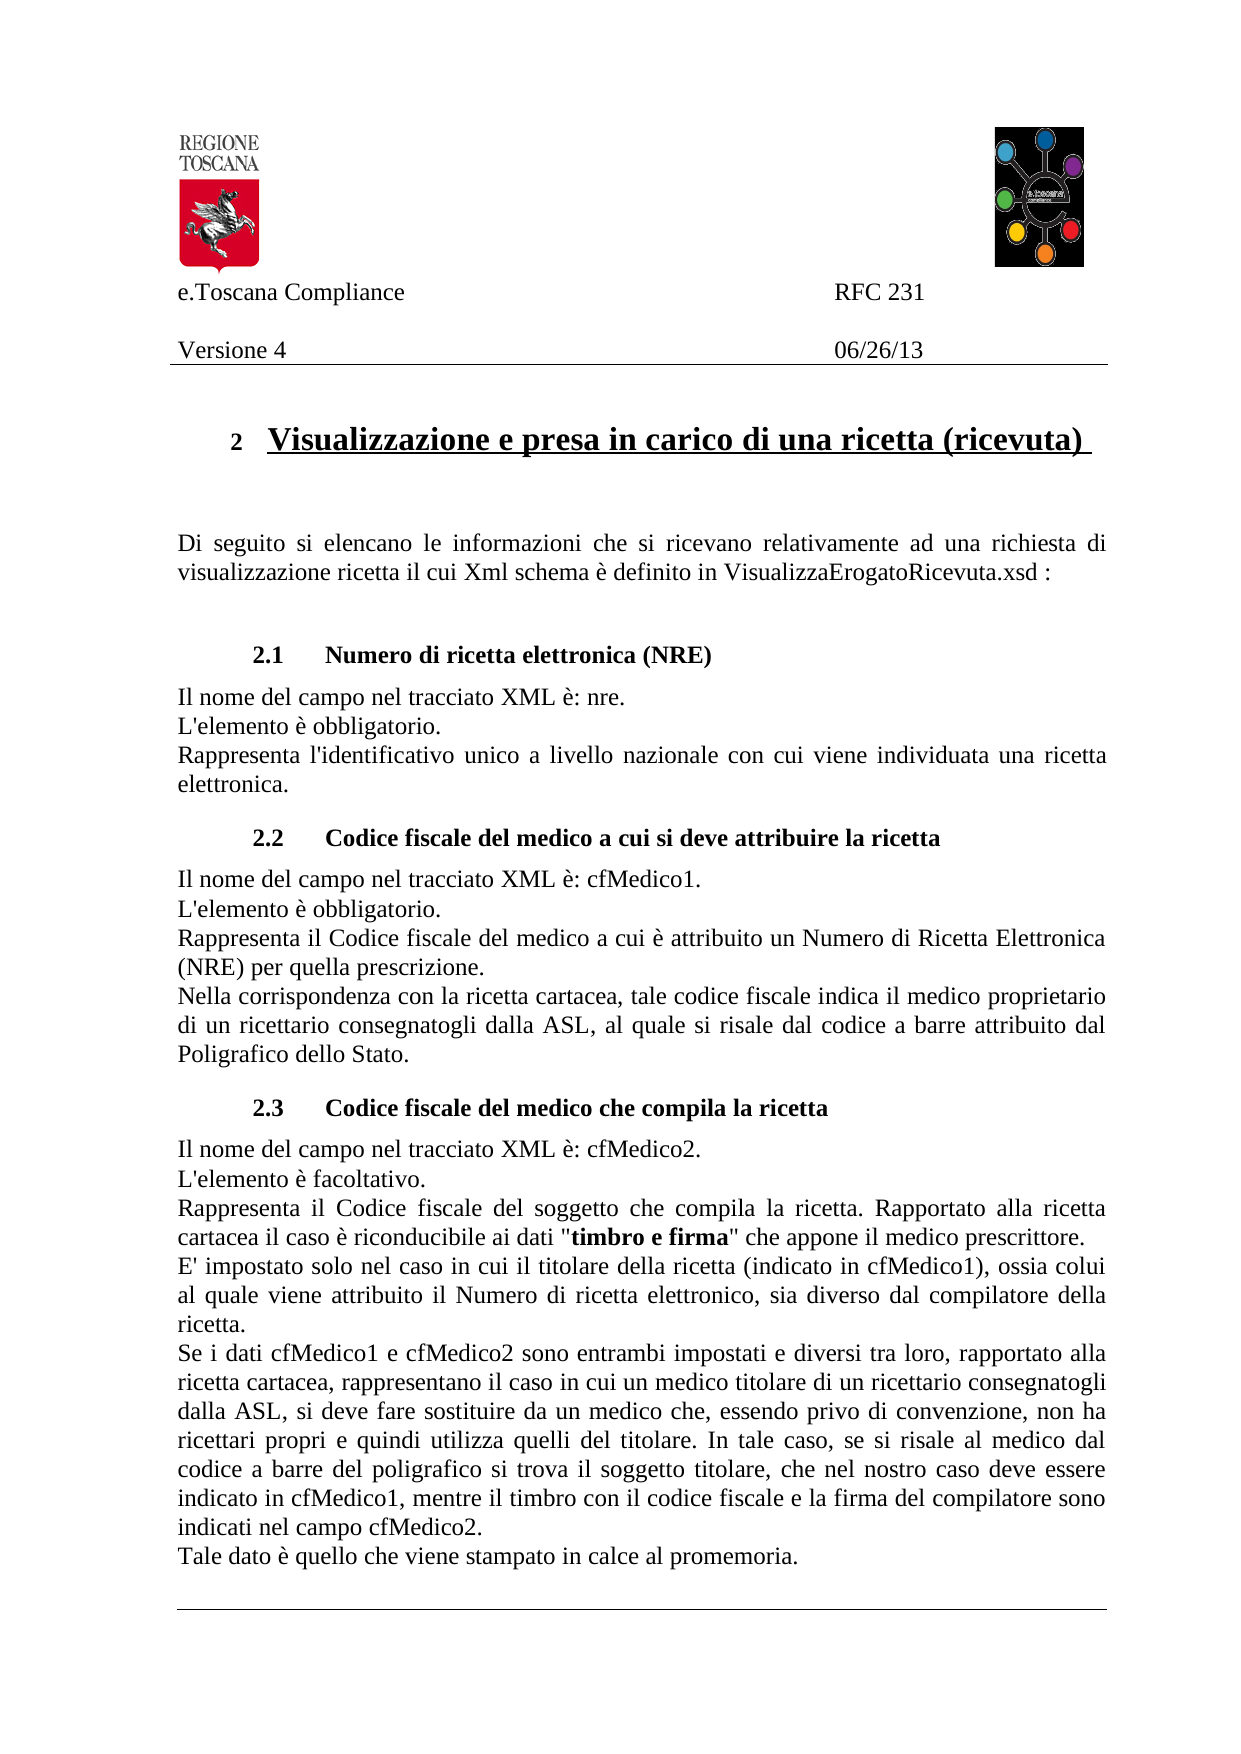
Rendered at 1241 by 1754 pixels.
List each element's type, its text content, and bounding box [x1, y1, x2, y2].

text L'elemento è obbligatorio. [177, 893, 1107, 922]
text Rappresenta l'identificativo unico a livello nazionale con cui viene individuata una ricetta elettronica. [177, 740, 1107, 798]
text Rappresenta il Codice fiscale del soggetto che compila la ricetta. Rapportato alla ricetta cartacea il caso è riconducibile ai dati "timbro e firma" che appone il medico prescrittore. [177, 1192, 1107, 1251]
text Il nome del campo nel tracciato XML è: cfMedico2. [177, 1134, 1107, 1163]
subtitle Visualizzazione e presa in carico di una ricetta (ricevuta) [215, 419, 1107, 457]
text L'elemento è facoltativo. [177, 1163, 1107, 1192]
text E' impostato solo nel caso in cui il titolare della ricetta (indicato in cfMedico1), ossia colui al quale viene attribuito il Numero di ricetta elettronico, sia diverso dal compilatore della ricetta. [177, 1251, 1107, 1338]
text Rappresenta il Codice fiscale del medico a cui è attribuito un Numero di Ricetta Elettronica (NRE) per quella prescrizione. [177, 922, 1107, 981]
text Il nome del campo nel tracciato XML è: cfMedico1. [177, 864, 1107, 893]
text Di seguito si elencano le informazioni che si ricevano relativamente ad una richiesta di visualizzazione ricetta il cui Xml schema è definito in VisualizzaErogatoRicevuta.xsd : [177, 528, 1107, 586]
text Nella corrispondenza con la ricetta cartacea, tale codice fiscale indica il medico proprietario di un ricettario consegnatogli dalla ASL, al quale si risale dal codice a barre attribuito dal Poligrafico dello Stato. [177, 981, 1107, 1068]
picture [178, 133, 260, 277]
subtitle Codice fiscale del medico a cui si deve attribuire la ricetta [252, 823, 1107, 852]
text Se i dati cfMedico1 e cfMedico2 sono entrambi impostati e diversi tra loro, rapportato alla ricetta cartacea, rappresentano il caso in cui un medico titolare di un ricettario consegnatogli dalla ASL, si deve fare sostituire da un medico che, essendo privo di convenzione, non ha ricettari propri e quindi utilizza quelli del titolare. In tale caso, se si risale al medico dal codice a barre del poligrafico si trova il soggetto titolare, che nel nostro caso deve essere indicato in cfMedico1, mentre il timbro con il codice fiscale e la firma del compilatore sono indicati nel campo cfMedico2. [177, 1338, 1107, 1541]
text Il nome del campo nel tracciato XML è: nre. [177, 682, 1107, 711]
subtitle Numero di ricetta elettronica (NRE) [252, 640, 1107, 669]
subtitle Codice fiscale del medico che compila la ricetta [252, 1093, 1107, 1122]
text Tale dato è quello che viene stampato in calce al promemoria. [177, 1541, 1107, 1570]
text L'elemento è obbligatorio. [177, 711, 1107, 740]
